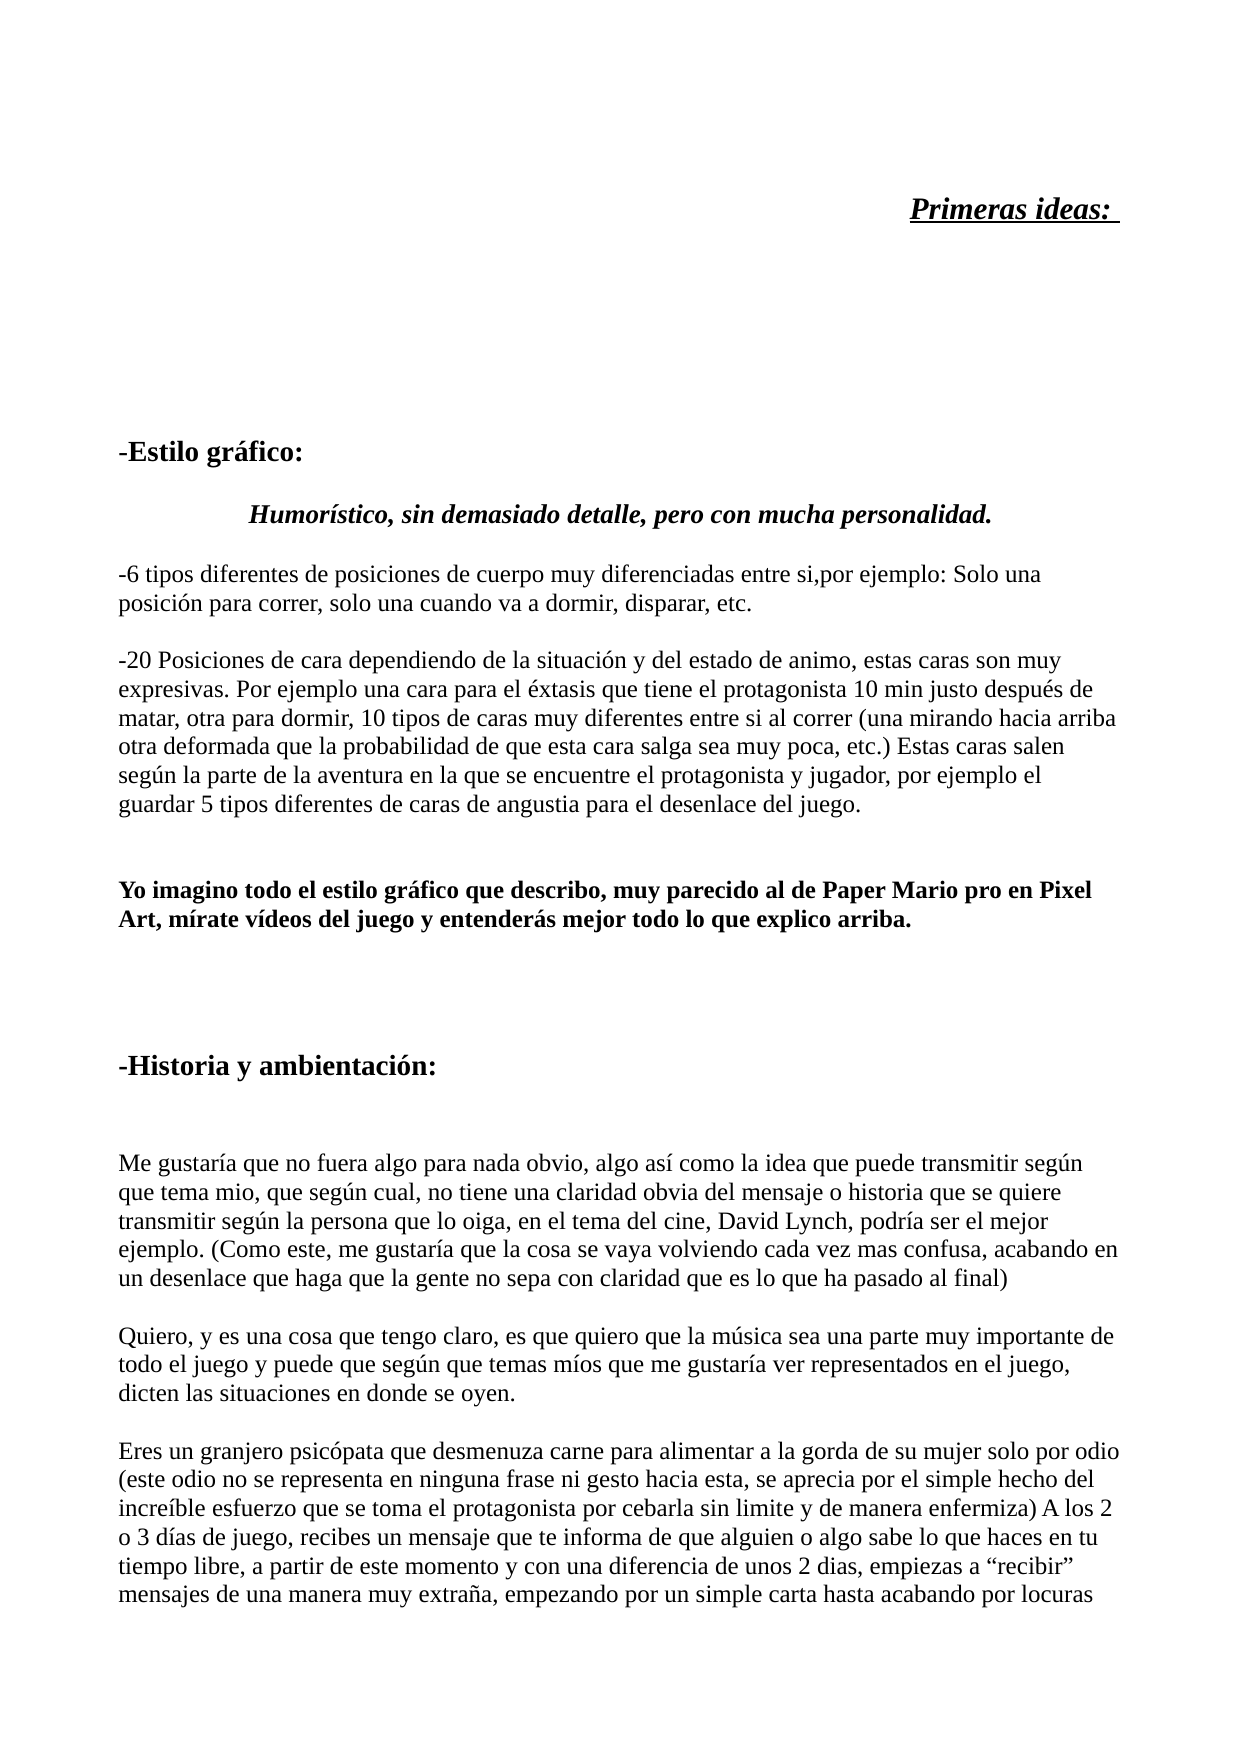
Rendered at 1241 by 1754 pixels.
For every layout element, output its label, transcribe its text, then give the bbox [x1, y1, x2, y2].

text Humorístico, sin demasiado detalle, pero con mucha personalidad. [118, 497, 1122, 530]
text -20 Posiciones de cara dependiendo de la situación y del estado de animo, estas caras son muy expresivas. Por ejemplo una cara para el éxtasis que tiene el protagonista 10 min justo después de matar, otra para dormir, 10 tipos de caras muy diferentes entre si al correr (una mirando hacia arriba otra deformada que la probabilidad de que esta cara salga sea muy poca, etc.) Estas caras salen según la parte de la aventura en la que se encuentre el protagonista y jugador, por ejemplo el guardar 5 tipos diferentes de caras de angustia para el desenlace del juego. [118, 645, 1122, 818]
text -Estilo gráfico: [118, 434, 1122, 468]
text Eres un granjero psicópata que desmenuza carne para alimentar a la gorda de su mujer solo por odio (este odio no se representa en ninguna frase ni gesto hacia esta, se aprecia por el simple hecho del increíble esfuerzo que se toma el protagonista por cebarla sin limite y de manera enfermiza) A los 2 o 3 días de juego, recibes un mensaje que te informa de que alguien o algo sabe lo que haces en tu tiempo libre, a partir de este momento y con una diferencia de unos 2 dias, empiezas a “recibir” mensajes de una manera muy extraña, empezando por un simple carta hasta acabando por locuras [118, 1436, 1122, 1608]
text Quiero, y es una cosa que tengo claro, es que quiero que la música sea una parte muy importante de todo el juego y puede que según que temas míos que me gustaría ver representados en el juego, dicten las situaciones en donde se oyen. [118, 1321, 1122, 1407]
text -Historia y ambientación: [118, 1048, 1122, 1081]
text Yo imagino todo el estilo gráfico que describo, muy parecido al de Paper Mario pro en Pixel Art, mírate vídeos del juego y entenderás mejor todo lo que explico arriba. [118, 875, 1122, 933]
text Primeras ideas: [118, 190, 1122, 226]
text Me gustaría que no fuera algo para nada obvio, algo así como la idea que puede transmitir según que tema mio, que según cual, no tiene una claridad obvia del mensaje o historia que se quiere transmitir según la persona que lo oiga, en el tema del cine, David Lynch, podría ser el mejor ejemplo. (Como este, me gustaría que la cosa se vaya volviendo cada vez mas confusa, acabando en un desenlace que haga que la gente no sepa con claridad que es lo que ha pasado al final) [118, 1148, 1122, 1292]
text -6 tipos diferentes de posiciones de cuerpo muy diferenciadas entre si,por ejemplo: Solo una posición para correr, solo una cuando va a dormir, disparar, etc. [118, 559, 1122, 616]
